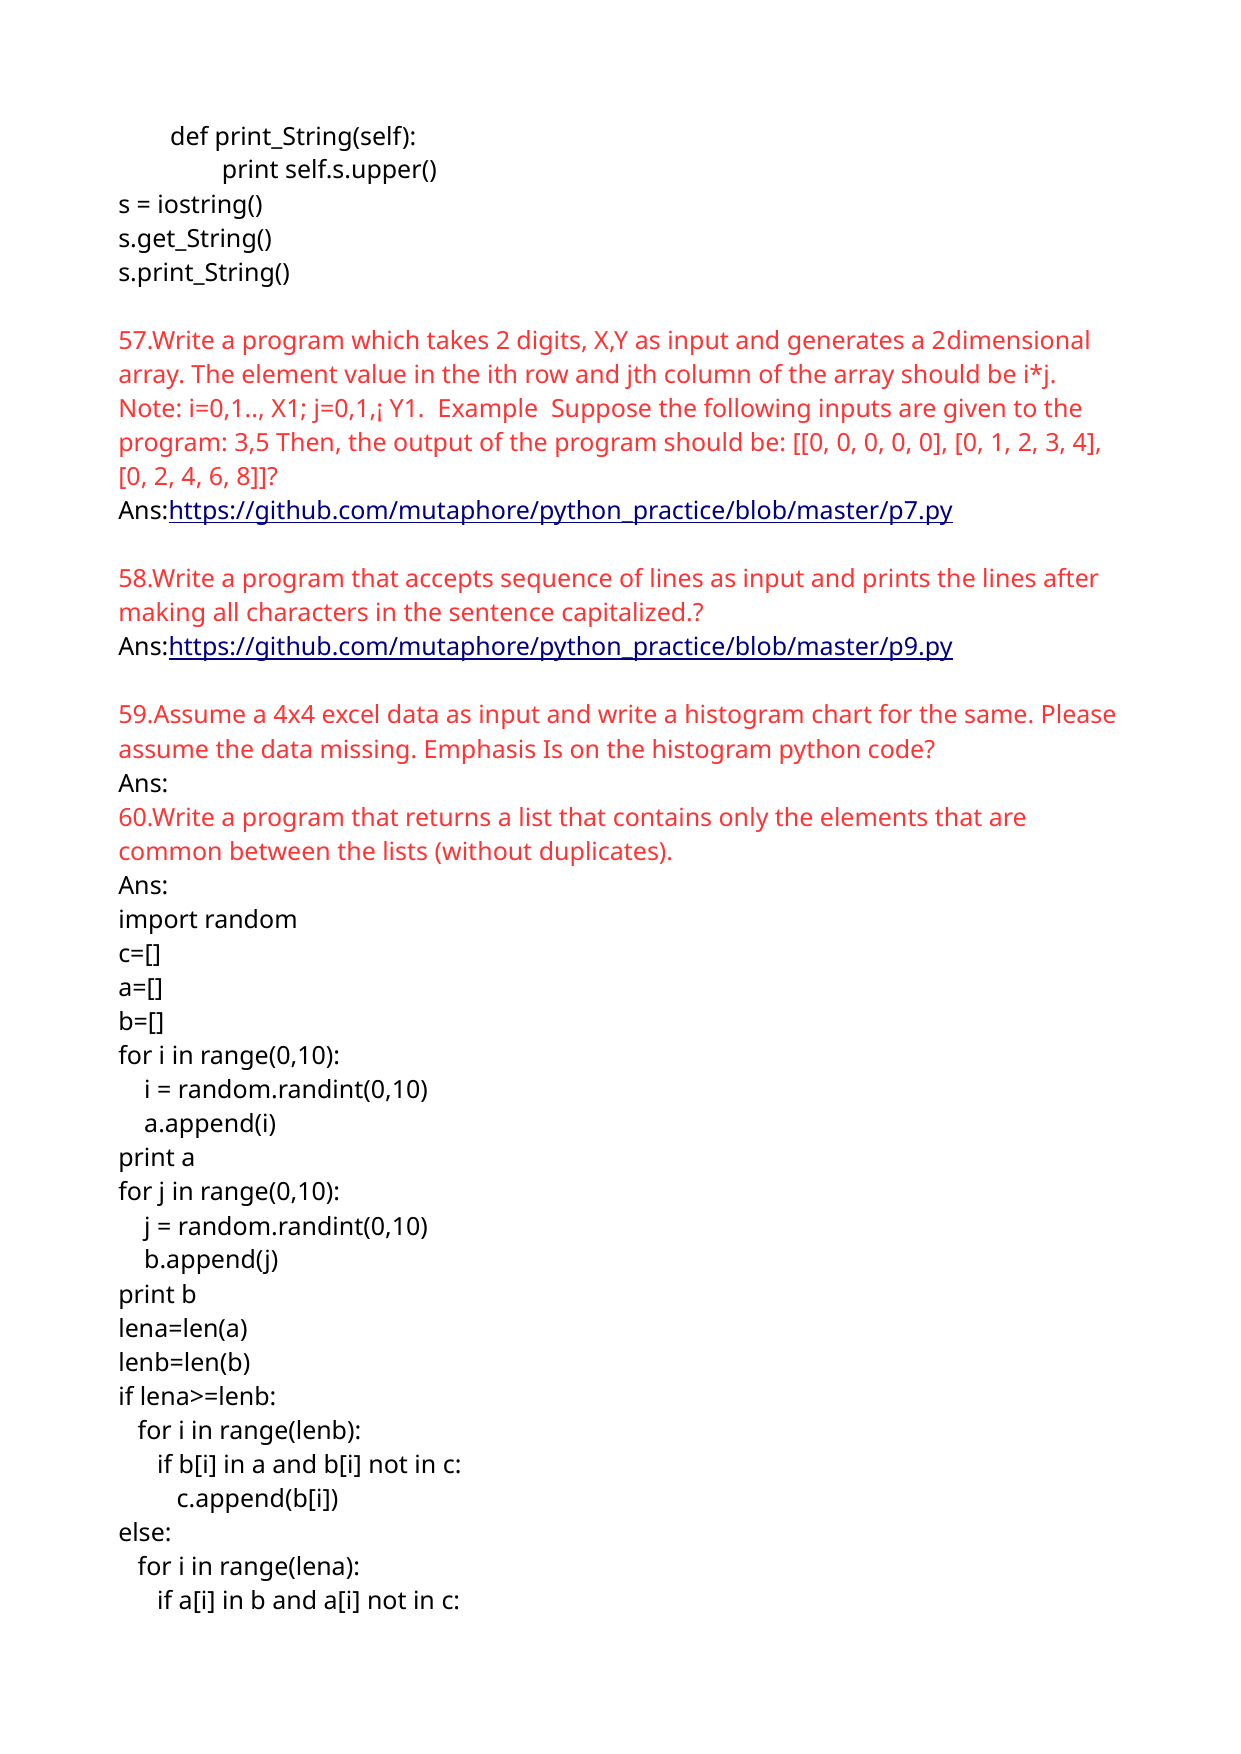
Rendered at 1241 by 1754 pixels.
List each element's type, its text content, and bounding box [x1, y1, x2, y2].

text c=[] [118, 936, 1122, 970]
text if a[i] in b and a[i] not in c: [118, 1583, 1122, 1617]
text print a [118, 1140, 1122, 1174]
text s.get_String() [118, 220, 1122, 254]
text import random [118, 902, 1122, 936]
text s.print_String() [118, 254, 1122, 288]
text for i in range(lenb): [118, 1412, 1122, 1447]
text lenb=len(b) [118, 1344, 1122, 1378]
text Ans:https://github.com/mutaphore/python_practice/blob/master/p9.py [118, 629, 1122, 663]
text i = random.randint(0,10) [118, 1072, 1122, 1106]
text def print_String(self): [118, 118, 1122, 152]
text else: [118, 1515, 1122, 1549]
text b=[] [118, 1004, 1122, 1038]
text 60.Write a program that returns a list that contains only the elements that are common between the lists (without duplicates). [118, 799, 1122, 867]
text 59.Assume a 4x4 excel data as input and write a histogram chart for the same. Please assume the data missing. Emphasis Is on the histogram python code? [118, 697, 1122, 765]
text print b [118, 1276, 1122, 1310]
text for i in range(0,10): [118, 1038, 1122, 1072]
text print self.s.upper() [118, 152, 1122, 186]
text c.append(b[i]) [118, 1481, 1122, 1515]
text a.append(i) [118, 1106, 1122, 1140]
text for i in range(lena): [118, 1549, 1122, 1583]
text Ans: [118, 867, 1122, 902]
text 57.Write a program which takes 2 digits, X,Y as input and generates a 2­dimensional array. The element value in the i­th row and j­th column of the array should be i*j. Note: i=0,1.., X­1; j=0,1,¡ Y­1. Example Suppose the following inputs are given to the program: 3,5 Then, the output of the program should be: [[0, 0, 0, 0, 0], [0, 1, 2, 3, 4], [0, 2, 4, 6, 8]]? [118, 322, 1122, 493]
text if lena>=lenb: [118, 1378, 1122, 1412]
text Ans: [118, 765, 1122, 799]
text b.append(j) [118, 1242, 1122, 1276]
text 58.Write a program that accepts sequence of lines as input and prints the lines after making all characters in the sentence capitalized.? [118, 561, 1122, 629]
text for j in range(0,10): [118, 1174, 1122, 1208]
text s = iostring() [118, 186, 1122, 220]
text lena=len(a) [118, 1310, 1122, 1344]
text if b[i] in a and b[i] not in c: [118, 1447, 1122, 1481]
text Ans:https://github.com/mutaphore/python_practice/blob/master/p7.py [118, 493, 1122, 527]
text j = random.randint(0,10) [118, 1208, 1122, 1242]
text a=[] [118, 970, 1122, 1004]
